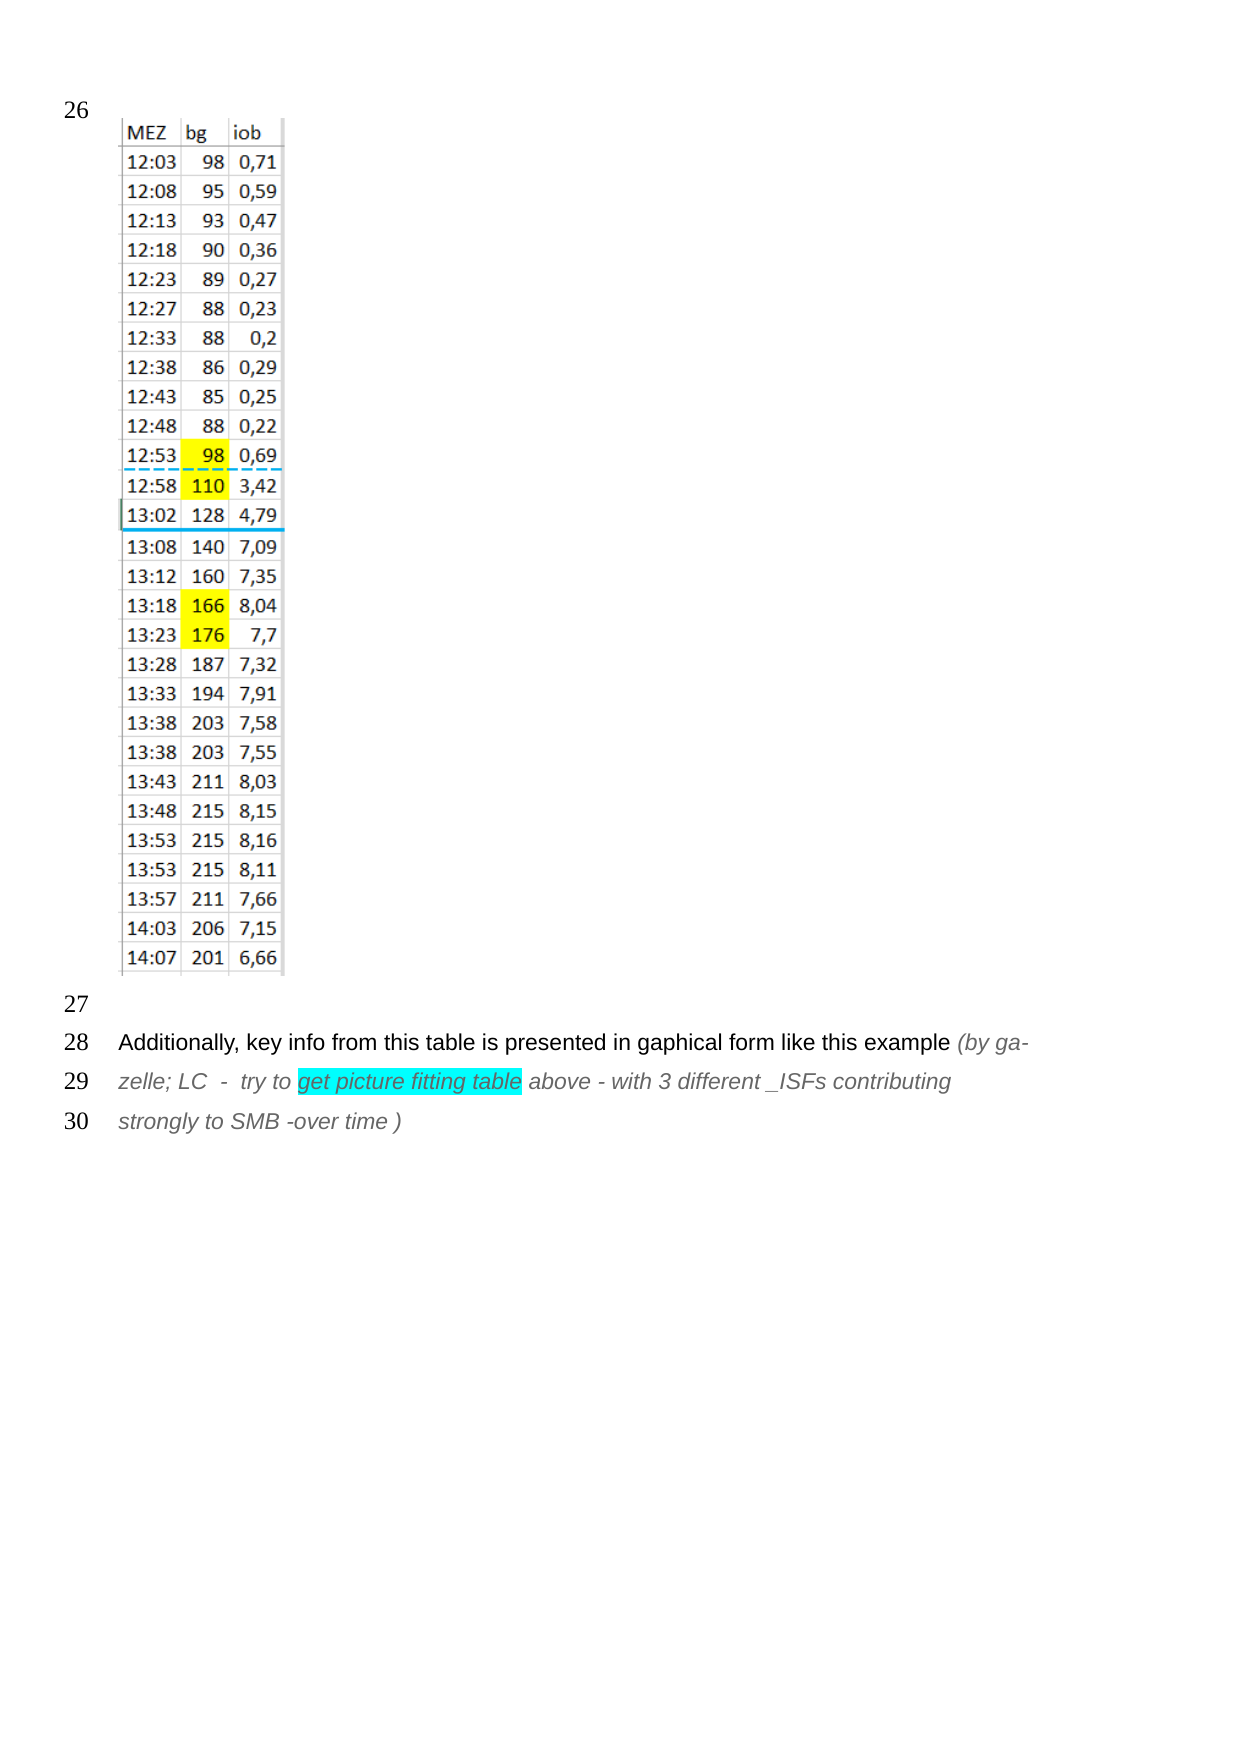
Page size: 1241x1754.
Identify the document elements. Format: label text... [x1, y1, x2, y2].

text Additionally, key info from this table is presented in gaphical form like this example (by ga-zelle; LC - try to get picture fitting table above - with 3 different _ISFs contributing strongly to SMB -over time ) [118, 1029, 1039, 1134]
